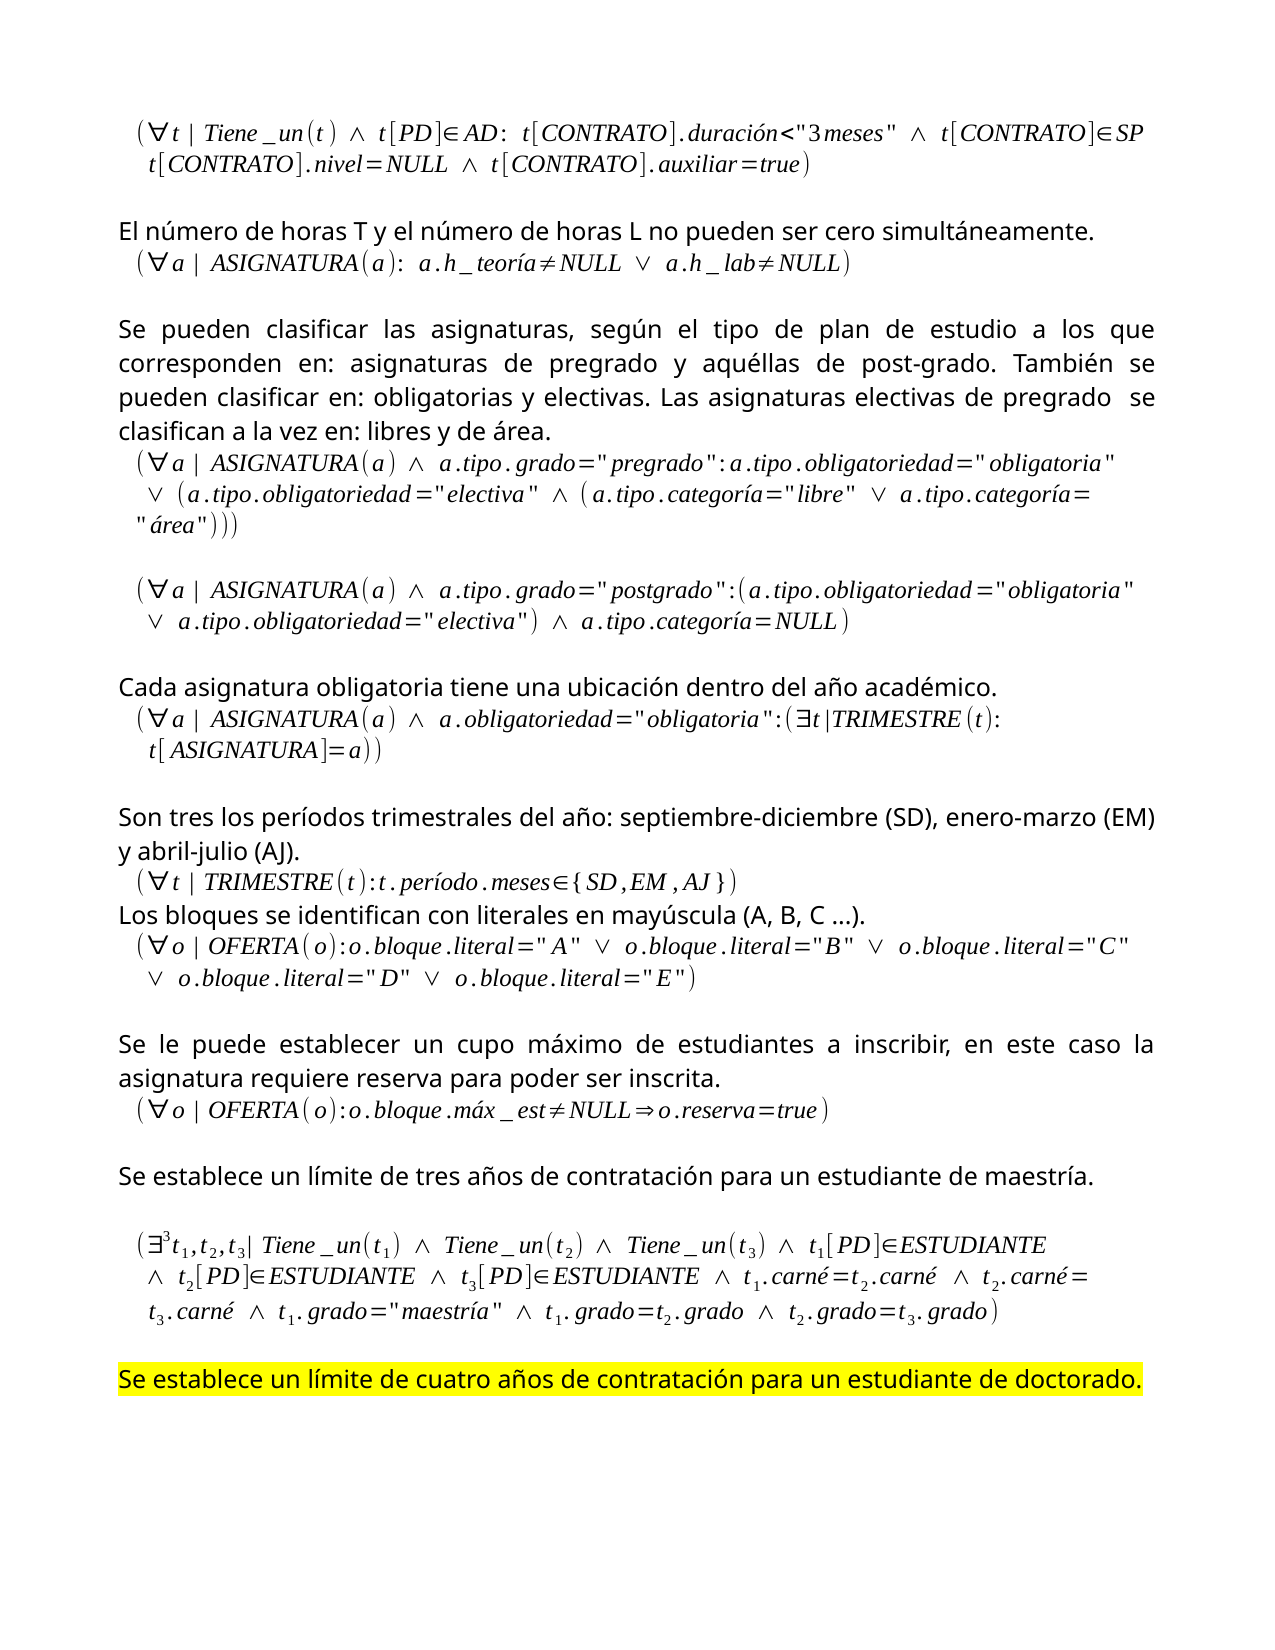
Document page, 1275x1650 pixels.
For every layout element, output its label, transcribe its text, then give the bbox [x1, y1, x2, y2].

text Se establece un límite de tres años de contratación para un estudiante de maestría. [118, 1159, 1157, 1193]
text El número de horas T y el número de horas L no pueden ser cero simultáneamente. [118, 213, 1157, 247]
text Son tres los períodos trimestrales del año: septiembre-diciembre (SD), enero-marzo (EM) y abril-julio (AJ). [118, 799, 1157, 867]
text Se pueden clasificar las asignaturas, según el tipo de plan de estudio a los que corresponden en: asignaturas de pregrado y aquéllas de post-grado. También se pueden clasificar en: obligatorias y electivas. Las asignaturas electivas de pregrado se clasifican a la vez en: libres y de área. [118, 312, 1157, 448]
text Cada asignatura obligatoria tiene una ubicación dentro del año académico. [118, 670, 1157, 704]
text Los bloques se identifican con literales en mayúscula (A, B, C ...). [118, 897, 1157, 931]
text Se le puede establecer un cupo máximo de estudiantes a inscribir, en este caso la asignatura requiere reserva para poder ser inscrita. [118, 1027, 1157, 1095]
text Se establece un límite de cuatro años de contratación para un estudiante de doctorado. [118, 1362, 1157, 1396]
